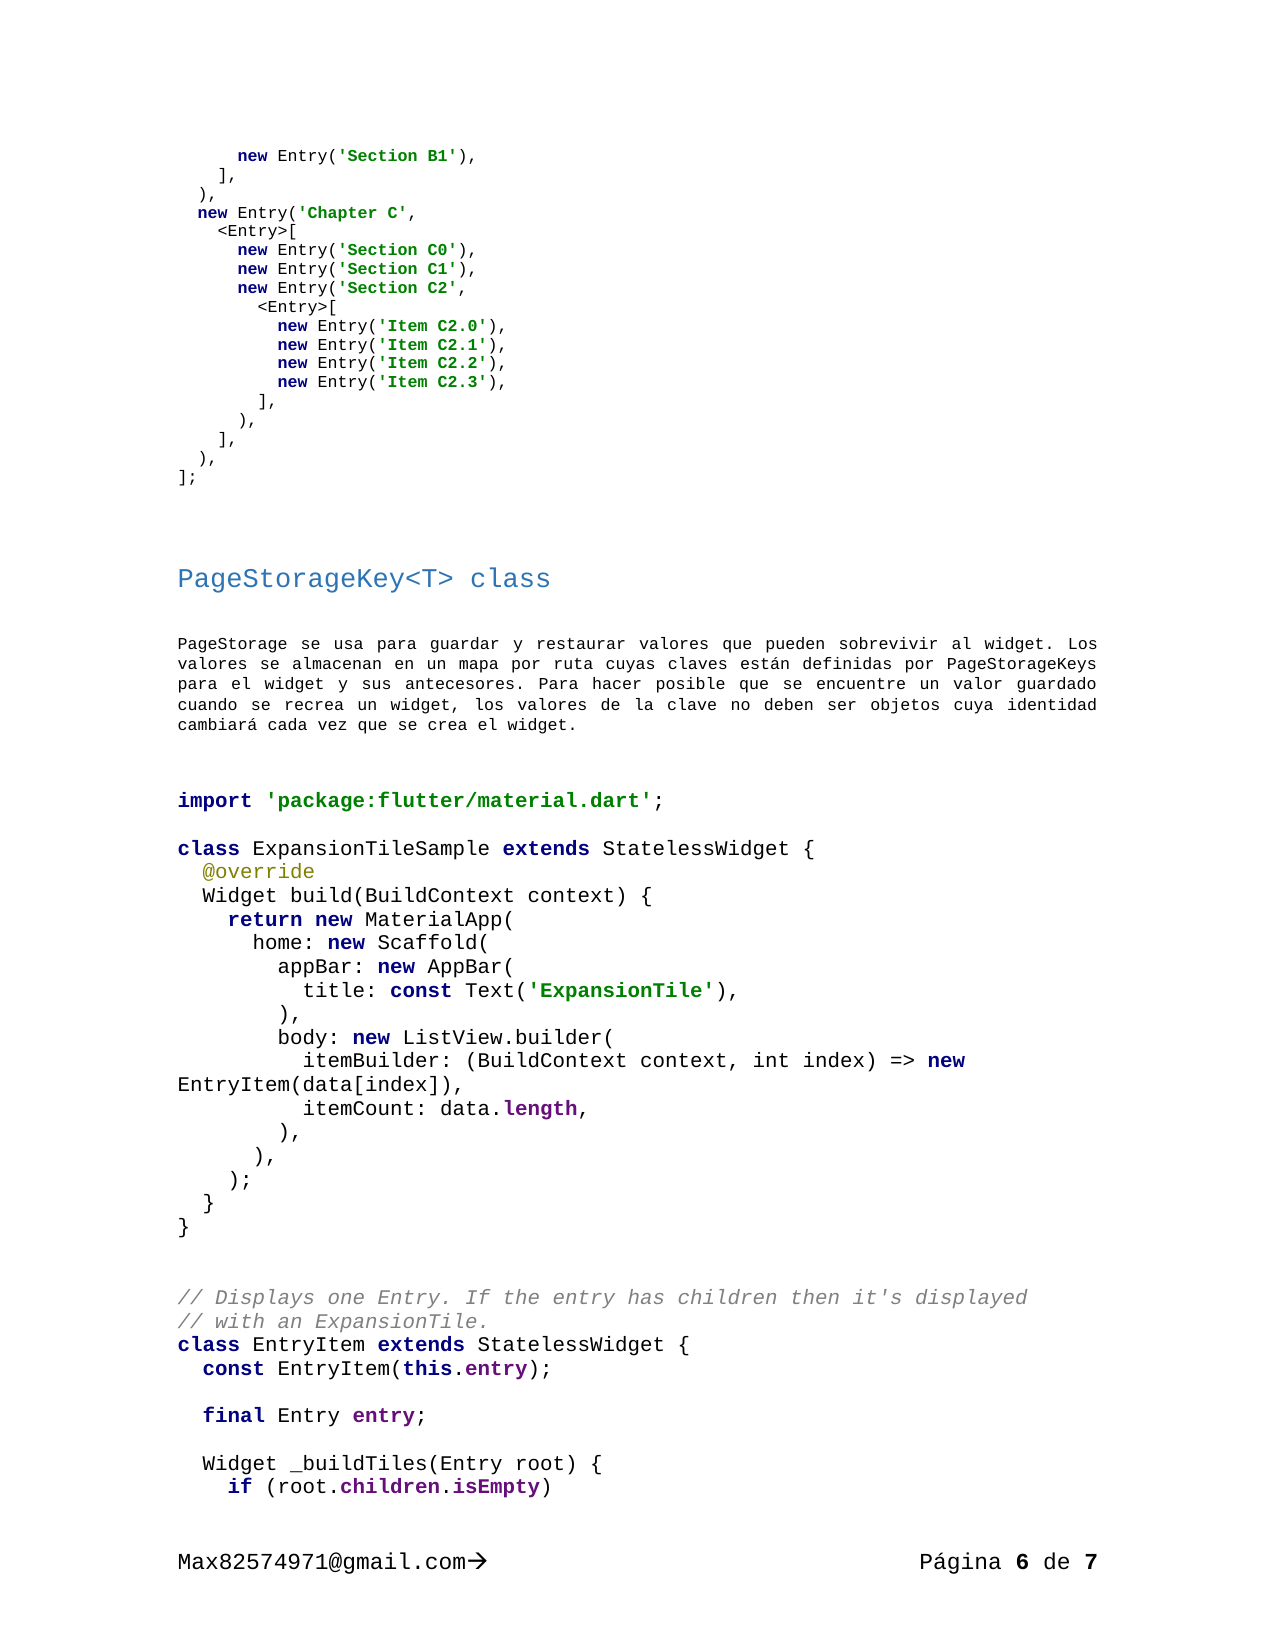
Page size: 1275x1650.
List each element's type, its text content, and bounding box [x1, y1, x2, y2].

subtitle PageStorageKey<T> class [177, 565, 1098, 596]
text import 'package:flutter/material.dart'; class ExpansionTileSample extends StatelessWidget { @override Widget build(BuildContext context) { return new MaterialApp( home: new Scaffold( appBar: new AppBar( title: const Text('ExpansionTile'), ), body: new ListView.builder( itemBuilder: (BuildContext context, int index) => new EntryItem(data[index]), itemCount: data.length, ), ), ); } } // Displays one Entry. If the entry has children then it's displayed // with an ExpansionTile. class EntryItem extends StatelessWidget { const EntryItem(this.entry); final Entry entry; Widget _buildTiles(Entry root) { if (root.children.isEmpty) [177, 790, 1098, 1500]
text PageStorage se usa para guardar y restaurar valores que pueden sobrevivir al widget. Los valores se almacenan en un mapa por ruta cuyas claves están definidas por PageStorageKeys para el widget y sus antecesores. Para hacer posible que se encuentre un valor guardado cuando se recrea un widget, los valores de la clave no deben ser objetos cuya identidad cambiará cada vez que se crea el widget. [177, 635, 1098, 735]
text new Entry('Section B1'), ], ), new Entry('Chapter C', <Entry>[ new Entry('Section C0'), new Entry('Section C1'), new Entry('Section C2', <Entry>[ new Entry('Item C2.0'), new Entry('Item C2.1'), new Entry('Item C2.2'), new Entry('Item C2.3'), ], ), ], ), ]; [177, 148, 1098, 487]
